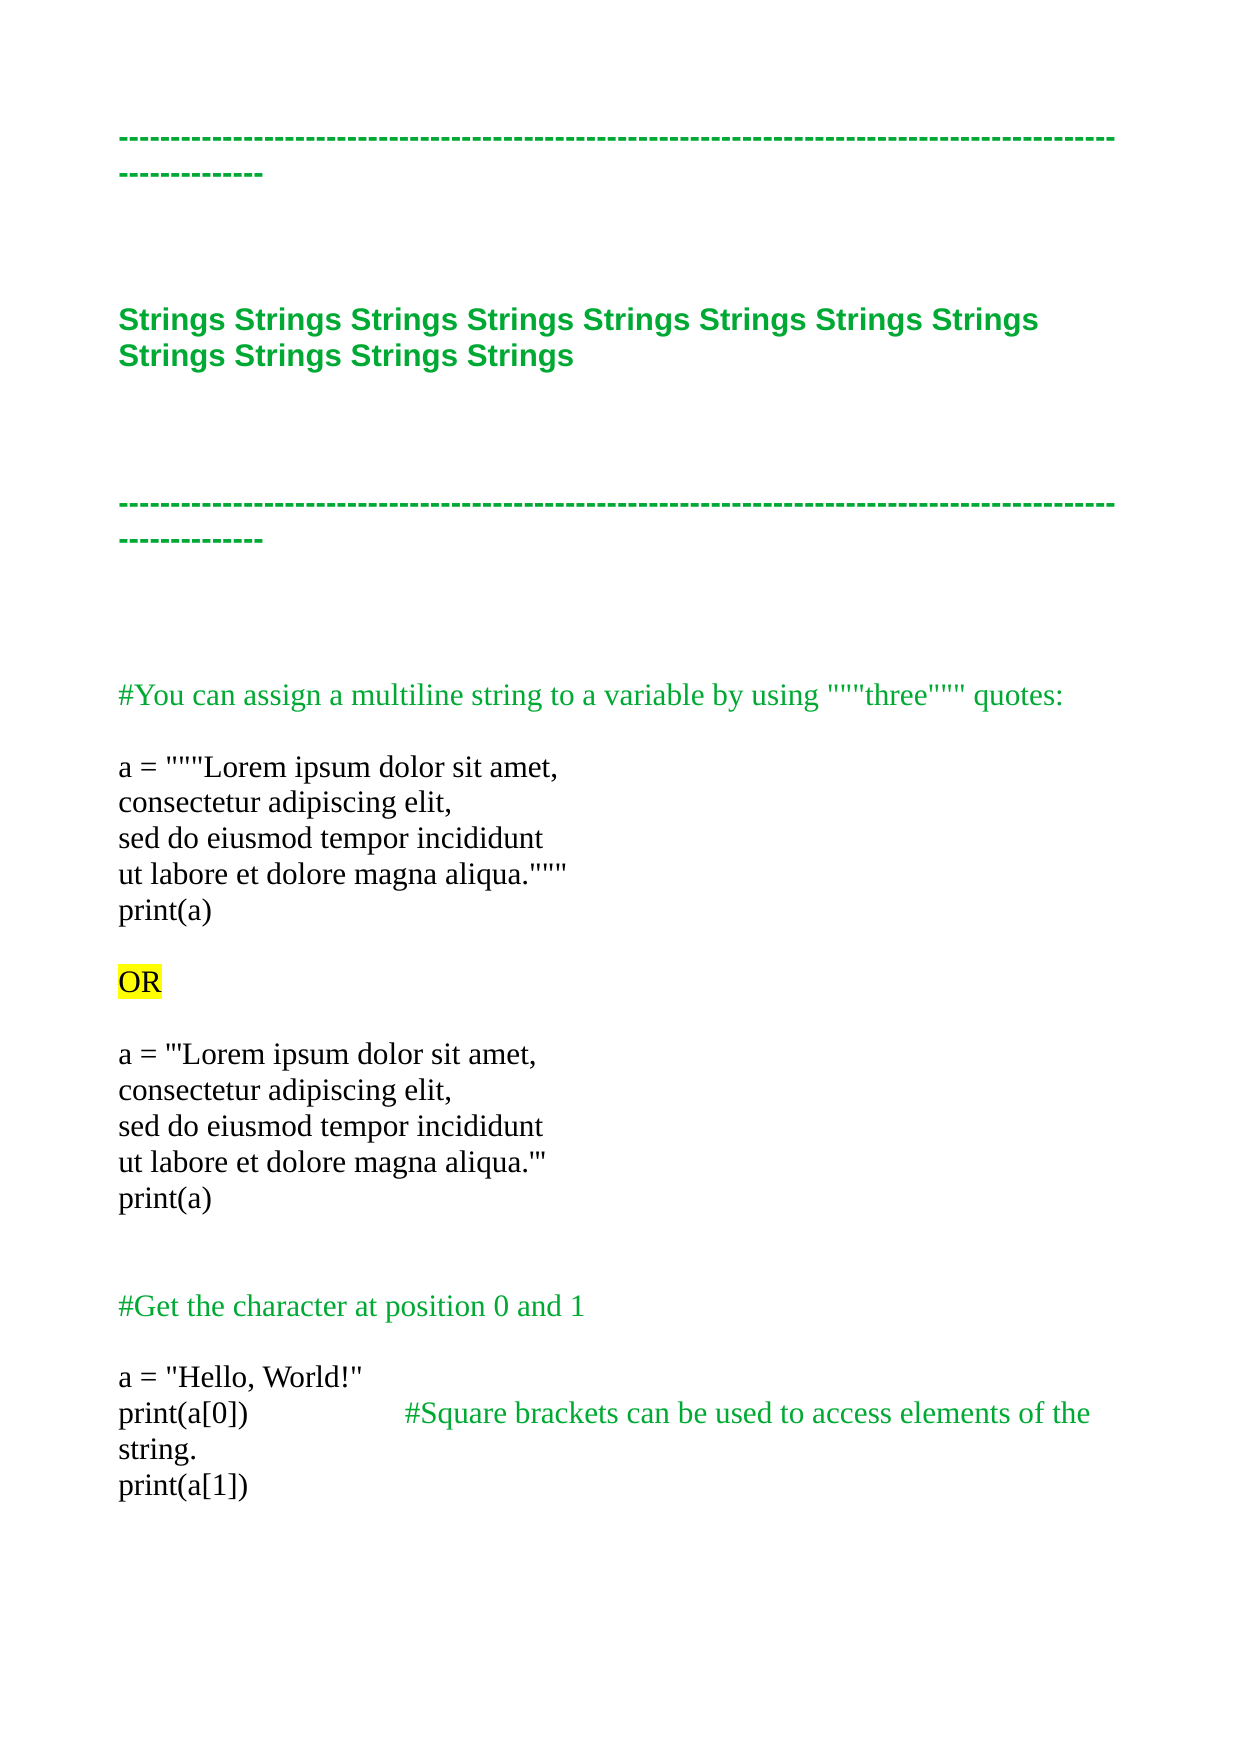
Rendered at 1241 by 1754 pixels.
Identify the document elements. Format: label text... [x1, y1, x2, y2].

subtitle -------------------------------------------------------------------------------------------------------------- [118, 118, 1122, 190]
text #You can assign a multiline string to a variable by using """three""" quotes: [118, 676, 1122, 712]
text sed do eiusmod tempor incididunt [118, 820, 1122, 856]
text sed do eiusmod tempor incididunt [118, 1107, 1122, 1143]
text print(a[1]) [118, 1467, 1122, 1502]
text a = "Hello, World!" [118, 1359, 1122, 1395]
text a = """Lorem ipsum dolor sit amet, [118, 748, 1122, 784]
subtitle Strings Strings Strings Strings Strings Strings Strings Strings Strings Strings Strings Strings [118, 301, 1122, 373]
text consectetur adipiscing elit, [118, 1071, 1122, 1107]
text print(a[0]) #Square brackets can be used to access elements of the string. [118, 1395, 1122, 1467]
text print(a) [118, 892, 1122, 927]
text a = '''Lorem ipsum dolor sit amet, [118, 1035, 1122, 1071]
text ut labore et dolore magna aliqua.""" [118, 856, 1122, 892]
text consectetur adipiscing elit, [118, 784, 1122, 820]
text ut labore et dolore magna aliqua.''' [118, 1143, 1122, 1179]
subtitle -------------------------------------------------------------------------------------------------------------- [118, 484, 1122, 556]
text print(a) [118, 1179, 1122, 1215]
text OR [118, 963, 1122, 999]
text #Get the character at position 0 and 1 [118, 1287, 1122, 1323]
